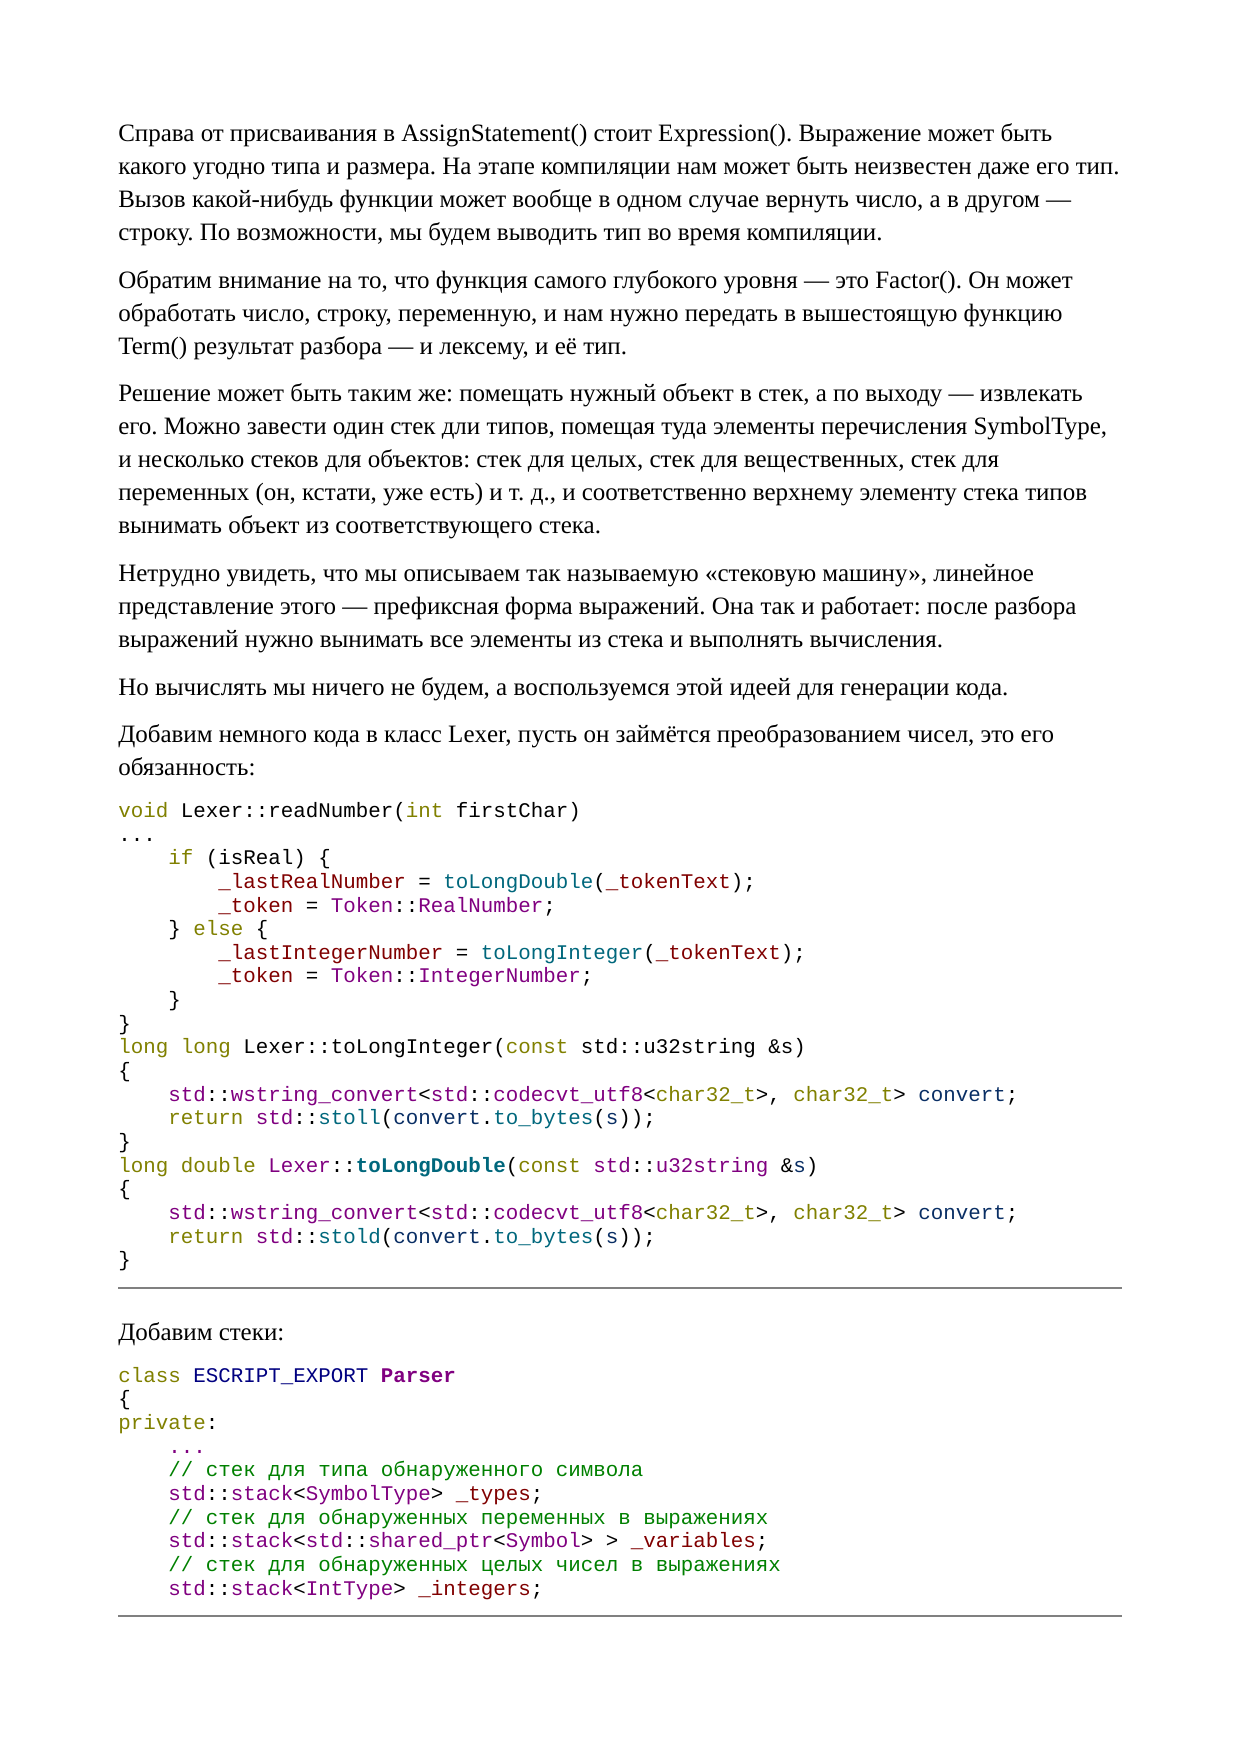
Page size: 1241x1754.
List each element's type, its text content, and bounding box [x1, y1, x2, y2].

text { [118, 1388, 1122, 1412]
text _token = Token::IntegerNumber; [118, 966, 1122, 989]
text Обратим внимание на то, что функция самого глубокого уровня — это Factor(). Он может обработать число, строку, переменную, и нам нужно передать в вышестоящую функцию Term() результат разбора — и лексему, и её тип. [118, 265, 1122, 359]
text Решение может быть таким же: помещать нужный объект в стек, а по выходу — извлекать его. Можно завести один стек дли типов, помещая туда элементы перечисления SymbolType, и несколько стеков для объектов: стек для целых, стек для вещественных, стек для переменных (он, кстати, уже есть) и т. д., и соответственно верхнему элементу стека типов вынимать объект из соответствующего стека. [118, 378, 1122, 539]
text return std::stoll(convert.to_bytes(s)); [118, 1107, 1122, 1131]
text // стек для обнаруженных переменных в выражениях [118, 1507, 1122, 1530]
text } [118, 989, 1122, 1013]
text std::stack<SymbolType> _types; [118, 1483, 1122, 1507]
text std::stack<std::shared_ptr<Symbol> > _variables; [118, 1530, 1122, 1554]
text } [118, 1249, 1122, 1273]
text Нетрудно увидеть, что мы описываем так называемую «стековую машину», линейное представление этого — префиксная форма выражений. Она так и работает: после разбора выражений нужно вынимать все элементы из стека и выполнять вычисления. [118, 558, 1122, 653]
text class ESCRIPT_EXPORT Parser [118, 1365, 1122, 1388]
text } else { [118, 918, 1122, 942]
text { [118, 1178, 1122, 1202]
text ... [118, 824, 1122, 847]
text std::wstring_convert<std::codecvt_utf8<char32_t>, char32_t> convert; [118, 1202, 1122, 1226]
text private: [118, 1412, 1122, 1436]
text return std::stold(convert.to_bytes(s)); [118, 1226, 1122, 1249]
text std::wstring_convert<std::codecvt_utf8<char32_t>, char32_t> convert; [118, 1084, 1122, 1107]
text { [118, 1060, 1122, 1084]
text Добавим стеки: [118, 1317, 1122, 1346]
text long long Lexer::toLongInteger(const std::u32string &s) [118, 1036, 1122, 1060]
text Но вычислять мы ничего не будем, а воспользуемся этой идеей для генерации кода. [118, 672, 1122, 701]
text // стек для обнаруженных целых чисел в выражениях [118, 1554, 1122, 1578]
text void Lexer::readNumber(int firstChar) [118, 800, 1122, 824]
text Справа от присваивания в AssignStatement() стоит Expression(). Выражение может быть какого угодно типа и размера. На этапе компиляции нам может быть неизвестен даже его тип. Вызов какой-нибудь функции может вообще в одном случае вернуть число, а в другом — строку. По возможности, мы будем выводить тип во время компиляции. [118, 118, 1122, 246]
text ... [118, 1436, 1122, 1459]
text Добавим немного кода в класс Lexer, пусть он займётся преобразованием чисел, это его обязанность: [118, 719, 1122, 781]
text _lastRealNumber = toLongDouble(_tokenText); [118, 871, 1122, 894]
text long double Lexer::toLongDouble(const std::u32string &s) [118, 1155, 1122, 1178]
text _lastIntegerNumber = toLongInteger(_tokenText); [118, 942, 1122, 966]
text if (isReal) { [118, 847, 1122, 871]
text } [118, 1131, 1122, 1155]
text std::stack<IntType> _integers; [118, 1578, 1122, 1601]
text // стек для типа обнаруженного символа [118, 1459, 1122, 1483]
text } [118, 1013, 1122, 1036]
text _token = Token::RealNumber; [118, 894, 1122, 918]
